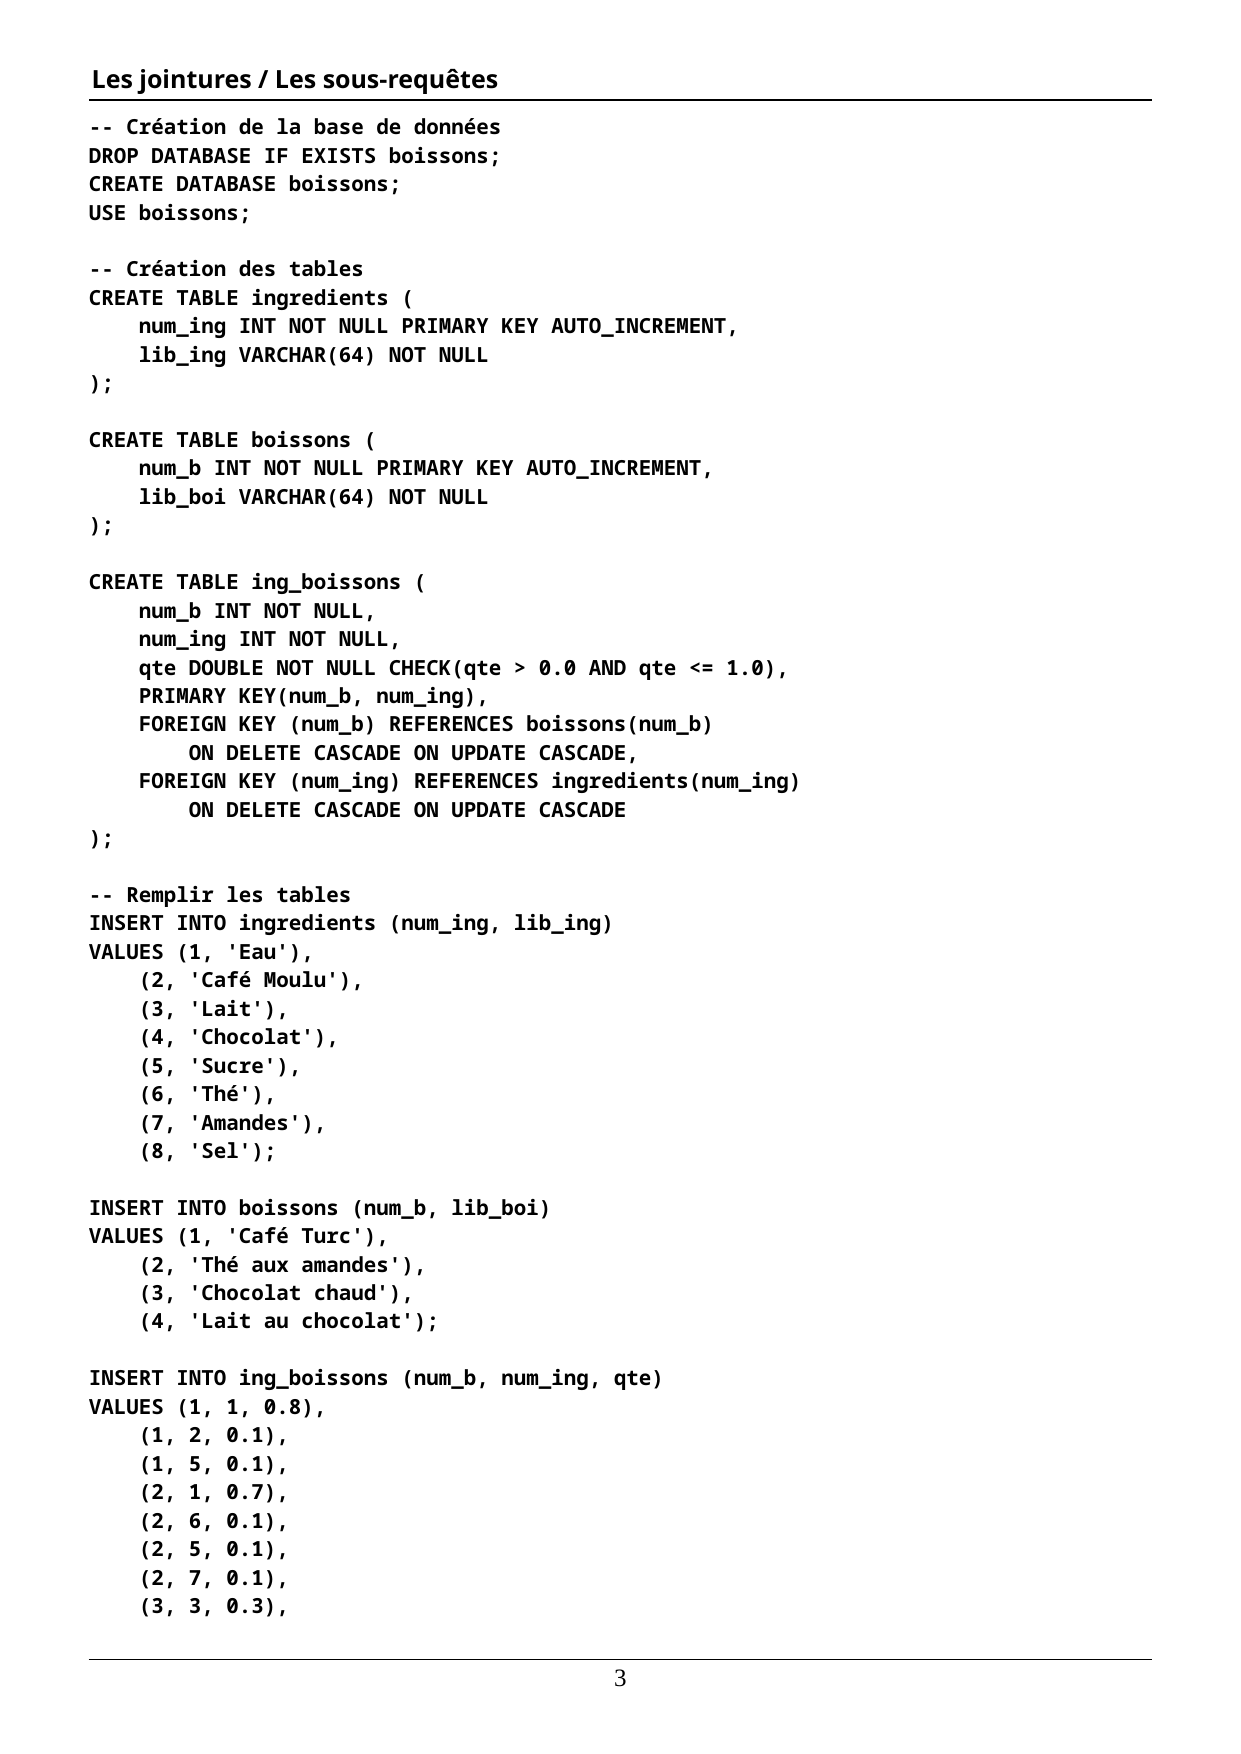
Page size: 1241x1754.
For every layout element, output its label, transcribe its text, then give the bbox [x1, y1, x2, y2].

text qte DOUBLE NOT NULL CHECK(qte > 0.0 AND qte <= 1.0), [88, 653, 1152, 681]
text INSERT INTO boissons (num_b, lib_boi) [88, 1193, 1152, 1221]
text (3, 'Lait'), [88, 994, 1152, 1022]
text (3, 'Chocolat chaud'), [88, 1278, 1152, 1307]
text INSERT INTO ing_boissons (num_b, num_ing, qte) [88, 1363, 1152, 1392]
text (3, 3, 0.3), [88, 1591, 1152, 1619]
text num_ing INT NOT NULL PRIMARY KEY AUTO_INCREMENT, [88, 311, 1152, 340]
text VALUES (1, 1, 0.8), [88, 1392, 1152, 1420]
text (6, 'Thé'), [88, 1079, 1152, 1108]
text FOREIGN KEY (num_b) REFERENCES boissons(num_b) [88, 709, 1152, 738]
text (2, 6, 0.1), [88, 1506, 1152, 1534]
text num_b INT NOT NULL PRIMARY KEY AUTO_INCREMENT, [88, 453, 1152, 482]
text (2, 'Thé aux amandes'), [88, 1250, 1152, 1278]
text CREATE TABLE ing_boissons ( [88, 567, 1152, 596]
text FOREIGN KEY (num_ing) REFERENCES ingredients(num_ing) [88, 766, 1152, 795]
text (2, 1, 0.7), [88, 1477, 1152, 1506]
text VALUES (1, 'Eau'), [88, 937, 1152, 965]
text DROP DATABASE IF EXISTS boissons; [88, 141, 1152, 169]
text -- Remplir les tables [88, 880, 1152, 908]
text (7, 'Amandes'), [88, 1108, 1152, 1136]
text num_b INT NOT NULL, [88, 596, 1152, 624]
text USE boissons; [88, 198, 1152, 226]
text -- Création de la base de données [88, 112, 1152, 141]
text lib_ing VARCHAR(64) NOT NULL [88, 340, 1152, 368]
text -- Création des tables [88, 254, 1152, 283]
text CREATE TABLE boissons ( [88, 425, 1152, 453]
text CREATE TABLE ingredients ( [88, 283, 1152, 311]
text lib_boi VARCHAR(64) NOT NULL [88, 482, 1152, 510]
text ); [88, 368, 1152, 397]
text PRIMARY KEY(num_b, num_ing), [88, 681, 1152, 709]
text (8, 'Sel'); [88, 1136, 1152, 1164]
text ON DELETE CASCADE ON UPDATE CASCADE [88, 795, 1152, 823]
text INSERT INTO ingredients (num_ing, lib_ing) [88, 908, 1152, 937]
text (1, 5, 0.1), [88, 1449, 1152, 1477]
text (2, 'Café Moulu'), [88, 965, 1152, 994]
text ); [88, 823, 1152, 852]
text ); [88, 510, 1152, 539]
text VALUES (1, 'Café Turc'), [88, 1221, 1152, 1250]
text ON DELETE CASCADE ON UPDATE CASCADE, [88, 738, 1152, 766]
text (5, 'Sucre'), [88, 1051, 1152, 1079]
text (4, 'Lait au chocolat'); [88, 1307, 1152, 1335]
text num_ing INT NOT NULL, [88, 624, 1152, 653]
text CREATE DATABASE boissons; [88, 169, 1152, 198]
text (1, 2, 0.1), [88, 1420, 1152, 1449]
text (2, 7, 0.1), [88, 1563, 1152, 1591]
text (2, 5, 0.1), [88, 1534, 1152, 1563]
text (4, 'Chocolat'), [88, 1022, 1152, 1051]
